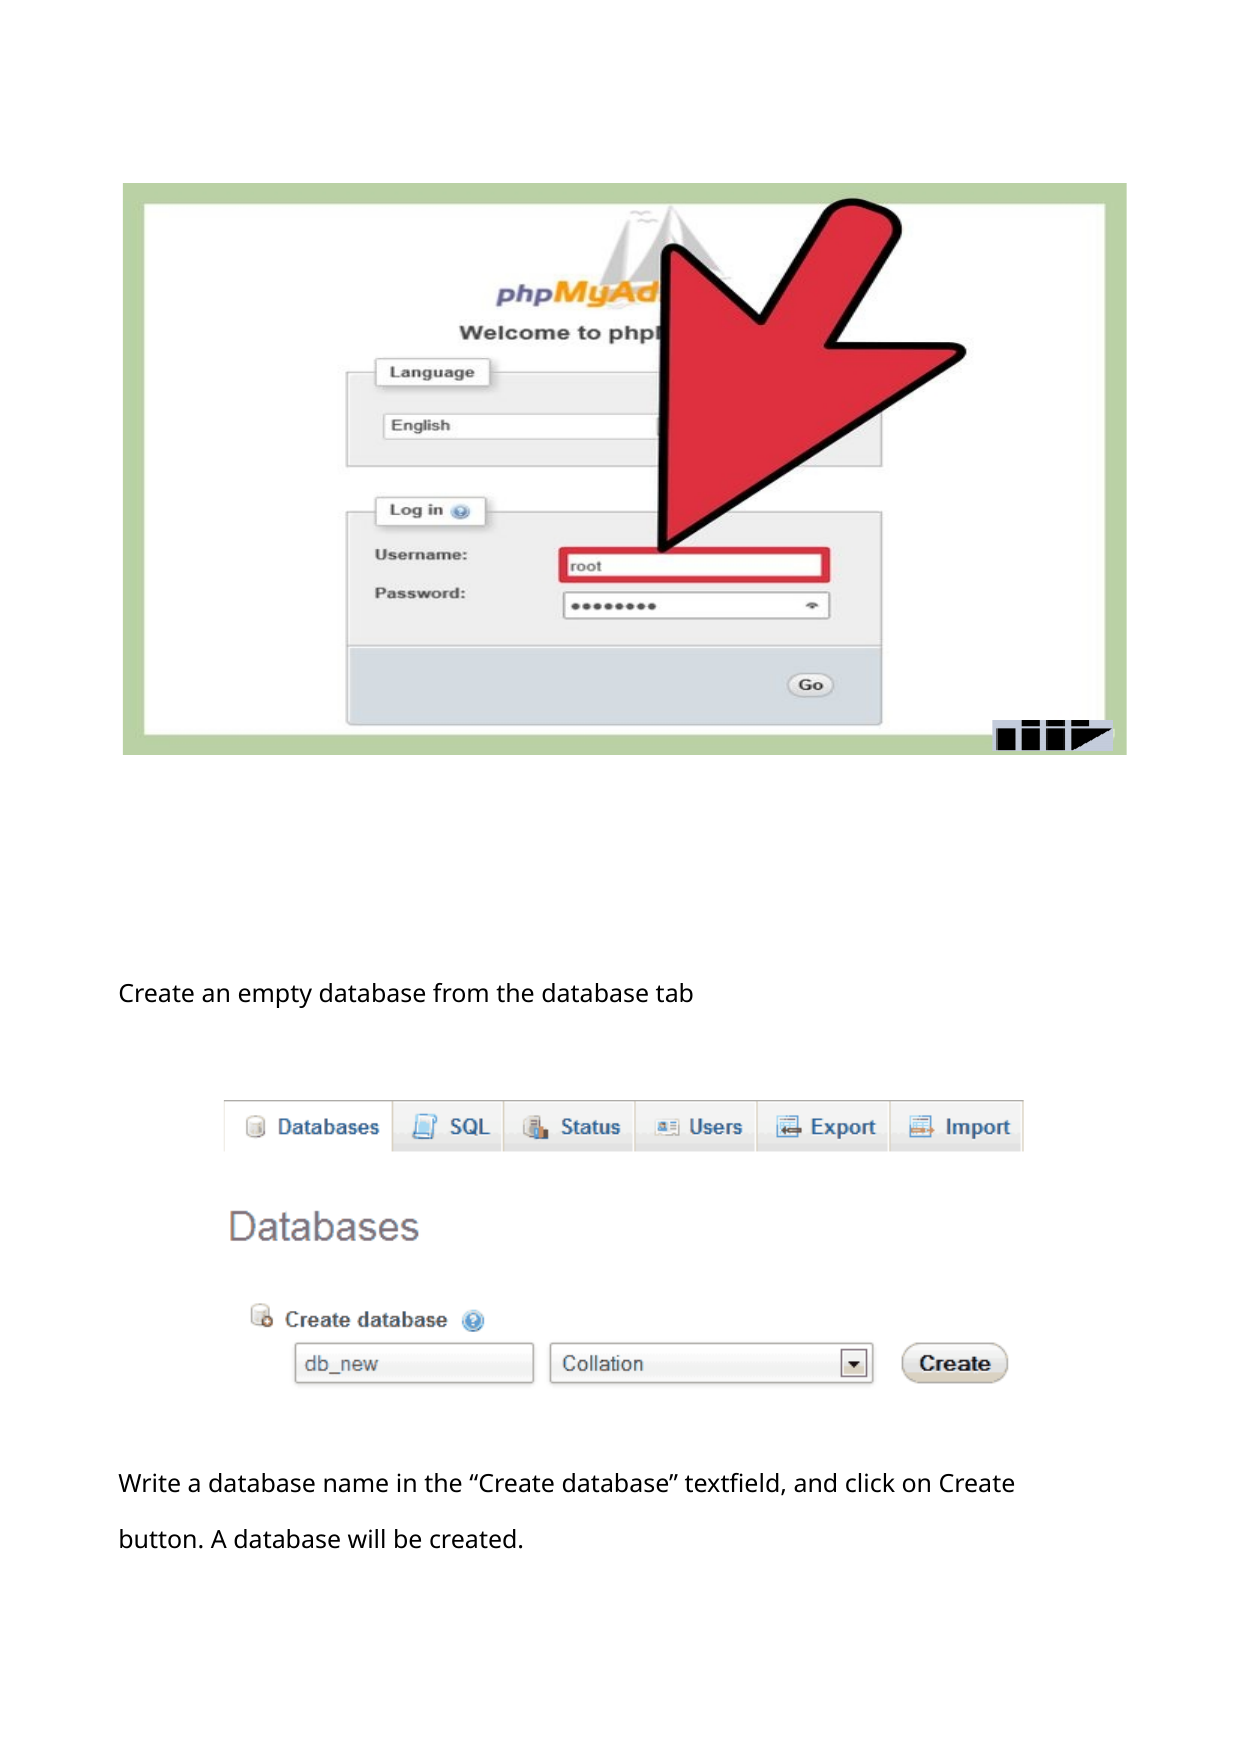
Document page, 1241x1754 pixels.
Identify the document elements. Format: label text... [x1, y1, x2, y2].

picture [223, 1100, 1024, 1404]
picture [122, 183, 1127, 755]
text button. A database will be created. [118, 1521, 1122, 1555]
text Create an empty database from the database tab [118, 976, 1122, 1010]
text Write a database name in the “Create database” textfield, and click on Create [118, 1466, 1122, 1500]
